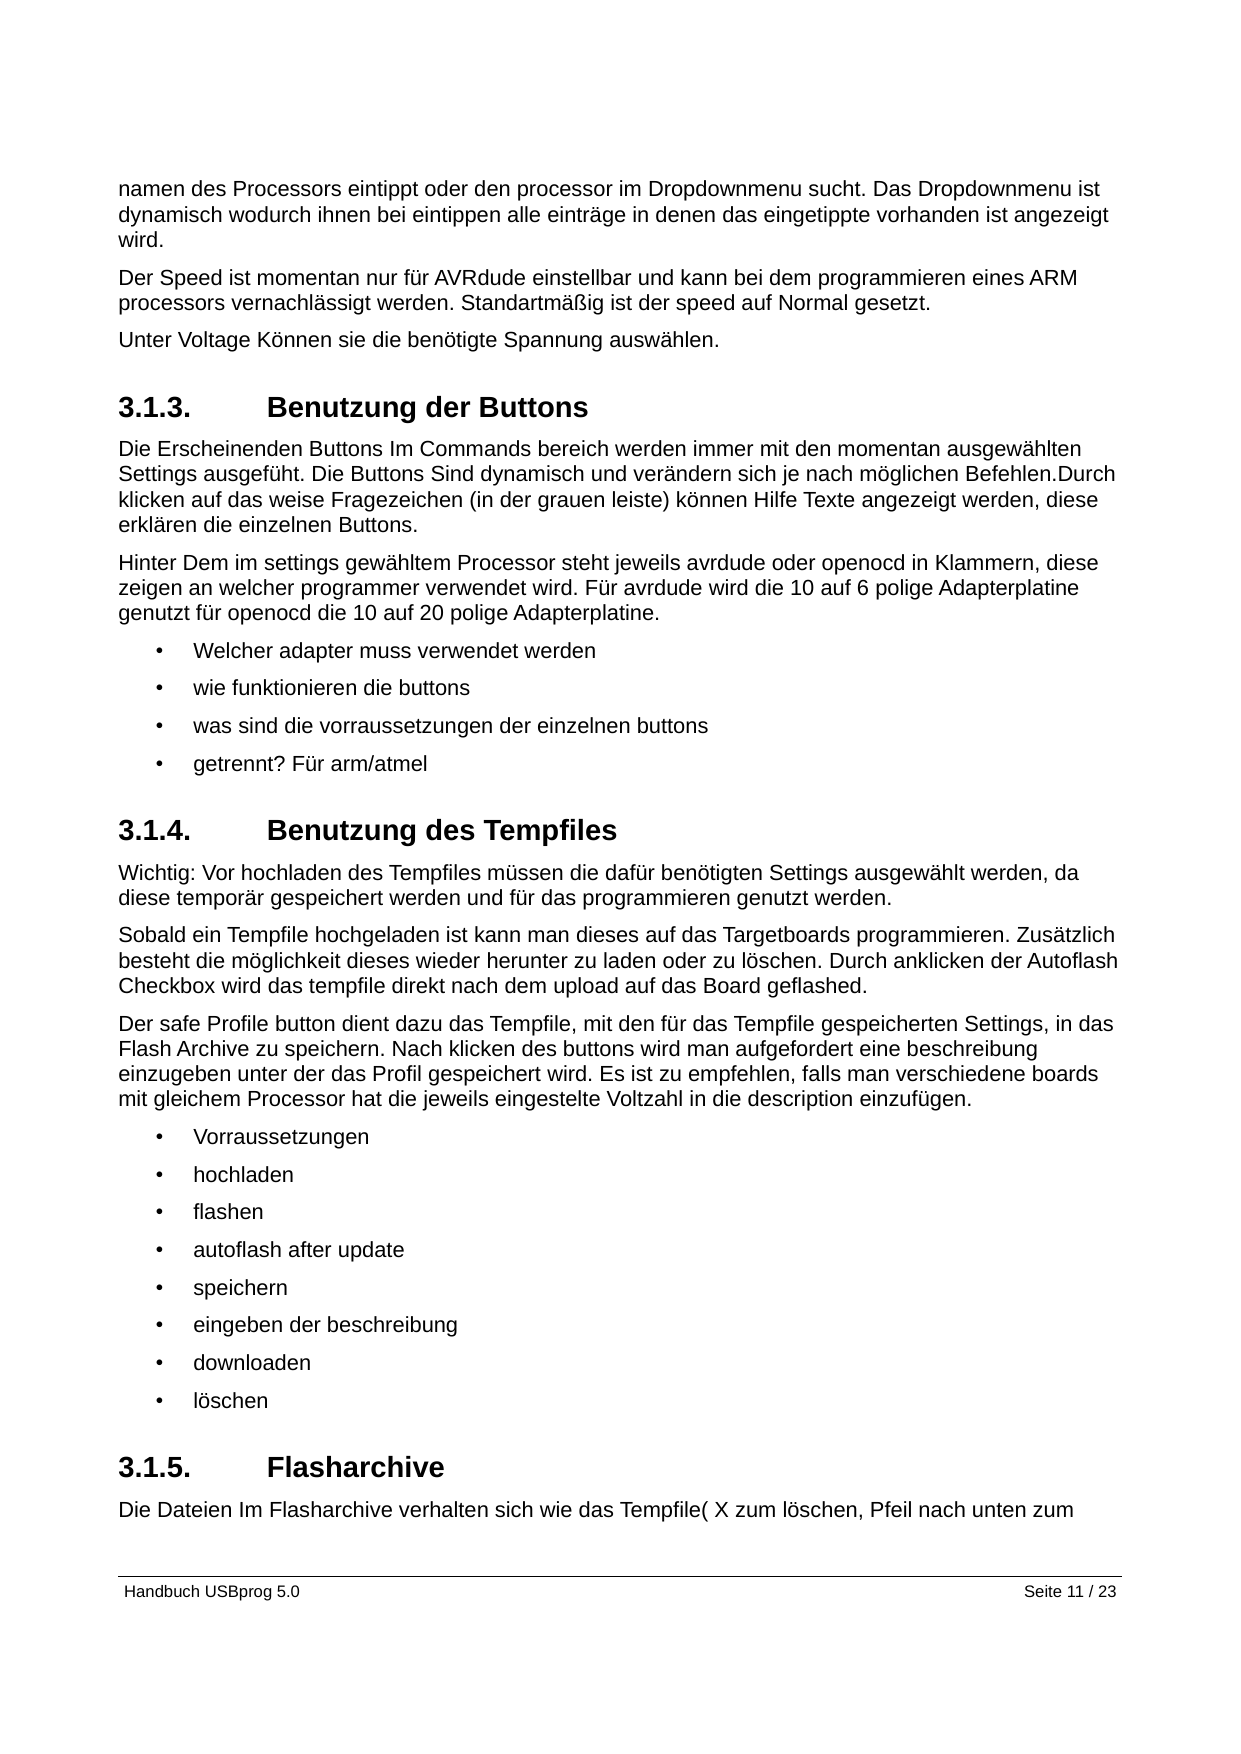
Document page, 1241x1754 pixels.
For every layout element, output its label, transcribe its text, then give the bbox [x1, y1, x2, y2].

text namen des Processors eintippt oder den processor im Dropdownmenu sucht. Das Dropdownmenu ist dynamisch wodurch ihnen bei eintippen alle einträge in denen das eingetippte vorhanden ist angezeigt wird. [118, 176, 1122, 252]
subtitle Flasharchive [118, 1451, 1122, 1484]
text Hinter Dem im settings gewähltem Processor steht jeweils avrdude oder openocd in Klammern, diese zeigen an welcher programmer verwendet wird. Für avrdude wird die 10 auf 6 polige Adapterplatine genutzt für openocd die 10 auf 20 polige Adapterplatine. [118, 549, 1122, 625]
list getrennt? Für arm/atmel [156, 751, 1122, 776]
list downloaden [156, 1350, 1122, 1375]
list flashen [156, 1199, 1122, 1224]
list was sind die vorraussetzungen der einzelnen buttons [156, 713, 1122, 738]
text Der safe Profile button dient dazu das Tempfile, mit den für das Tempfile gespeicherten Settings, in das Flash Archive zu speichern. Nach klicken des buttons wird man aufgefordert eine beschreibung einzugeben unter der das Profil gespeichert wird. Es ist zu empfehlen, falls man verschiedene boards mit gleichem Processor hat die jeweils eingestelte Voltzahl in die description einzufügen. [118, 1011, 1122, 1111]
subtitle Benutzung des Tempfiles [118, 813, 1122, 847]
list Welcher adapter muss verwendet werden [156, 638, 1122, 663]
text Sobald ein Tempfile hochgeladen ist kann man dieses auf das Targetboards programmieren. Zusätzlich besteht die möglichkeit dieses wieder herunter zu laden oder zu löschen. Durch anklicken der Autoflash Checkbox wird das tempfile direkt nach dem upload auf das Board geflashed. [118, 922, 1122, 998]
text Unter Voltage Können sie die benötigte Spannung auswählen. [118, 327, 1122, 353]
list Vorraussetzungen [156, 1124, 1122, 1149]
list löschen [156, 1388, 1122, 1413]
text Wichtig: Vor hochladen des Tempfiles müssen die dafür benötigten Settings ausgewählt werden, da diese temporär gespeichert werden und für das programmieren genutzt werden. [118, 859, 1122, 910]
list autoflash after update [156, 1237, 1122, 1262]
list eingeben der beschreibung [156, 1312, 1122, 1338]
list wie funktionieren die buttons [156, 675, 1122, 701]
text Die Erscheinenden Buttons Im Commands bereich werden immer mit den momentan ausgewählten Settings ausgefüht. Die Buttons Sind dynamisch und verändern sich je nach möglichen Befehlen.Durch klicken auf das weise Fragezeichen (in der grauen leiste) können Hilfe Texte angezeigt werden, diese erklären die einzelnen Buttons. [118, 436, 1122, 537]
list hochladen [156, 1162, 1122, 1187]
text Die Dateien Im Flasharchive verhalten sich wie das Tempfile( X zum löschen, Pfeil nach unten zum [118, 1497, 1122, 1522]
list speichern [156, 1275, 1122, 1300]
subtitle Benutzung der Buttons [118, 390, 1122, 424]
text Der Speed ist momentan nur für AVRdude einstellbar und kann bei dem programmieren eines ARM processors vernachlässigt werden. Standartmäßig ist der speed auf Normal gesetzt. [118, 264, 1122, 315]
